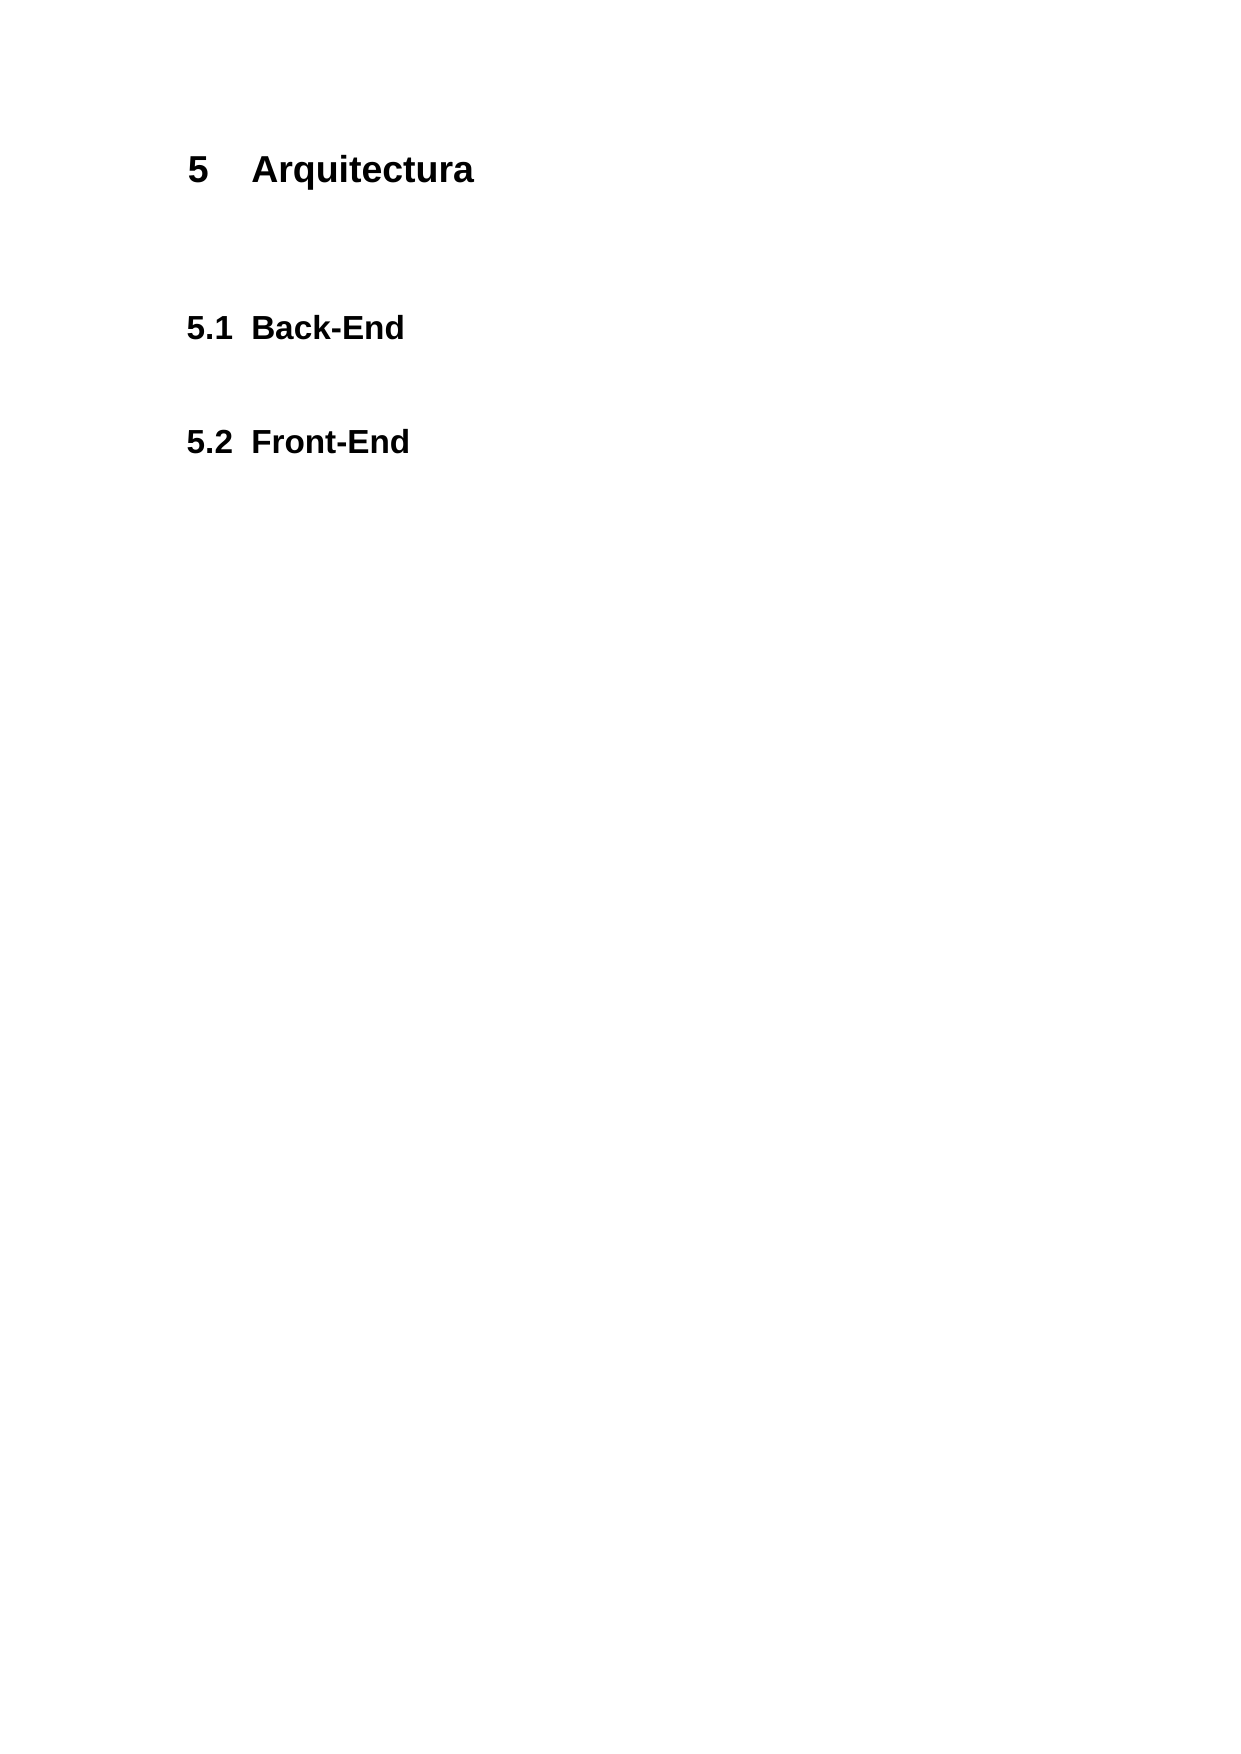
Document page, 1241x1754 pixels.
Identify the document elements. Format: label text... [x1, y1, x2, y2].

subtitle Front-End [177, 422, 1063, 461]
subtitle Back-End [177, 308, 1063, 347]
subtitle Arquitectura [177, 148, 1063, 191]
